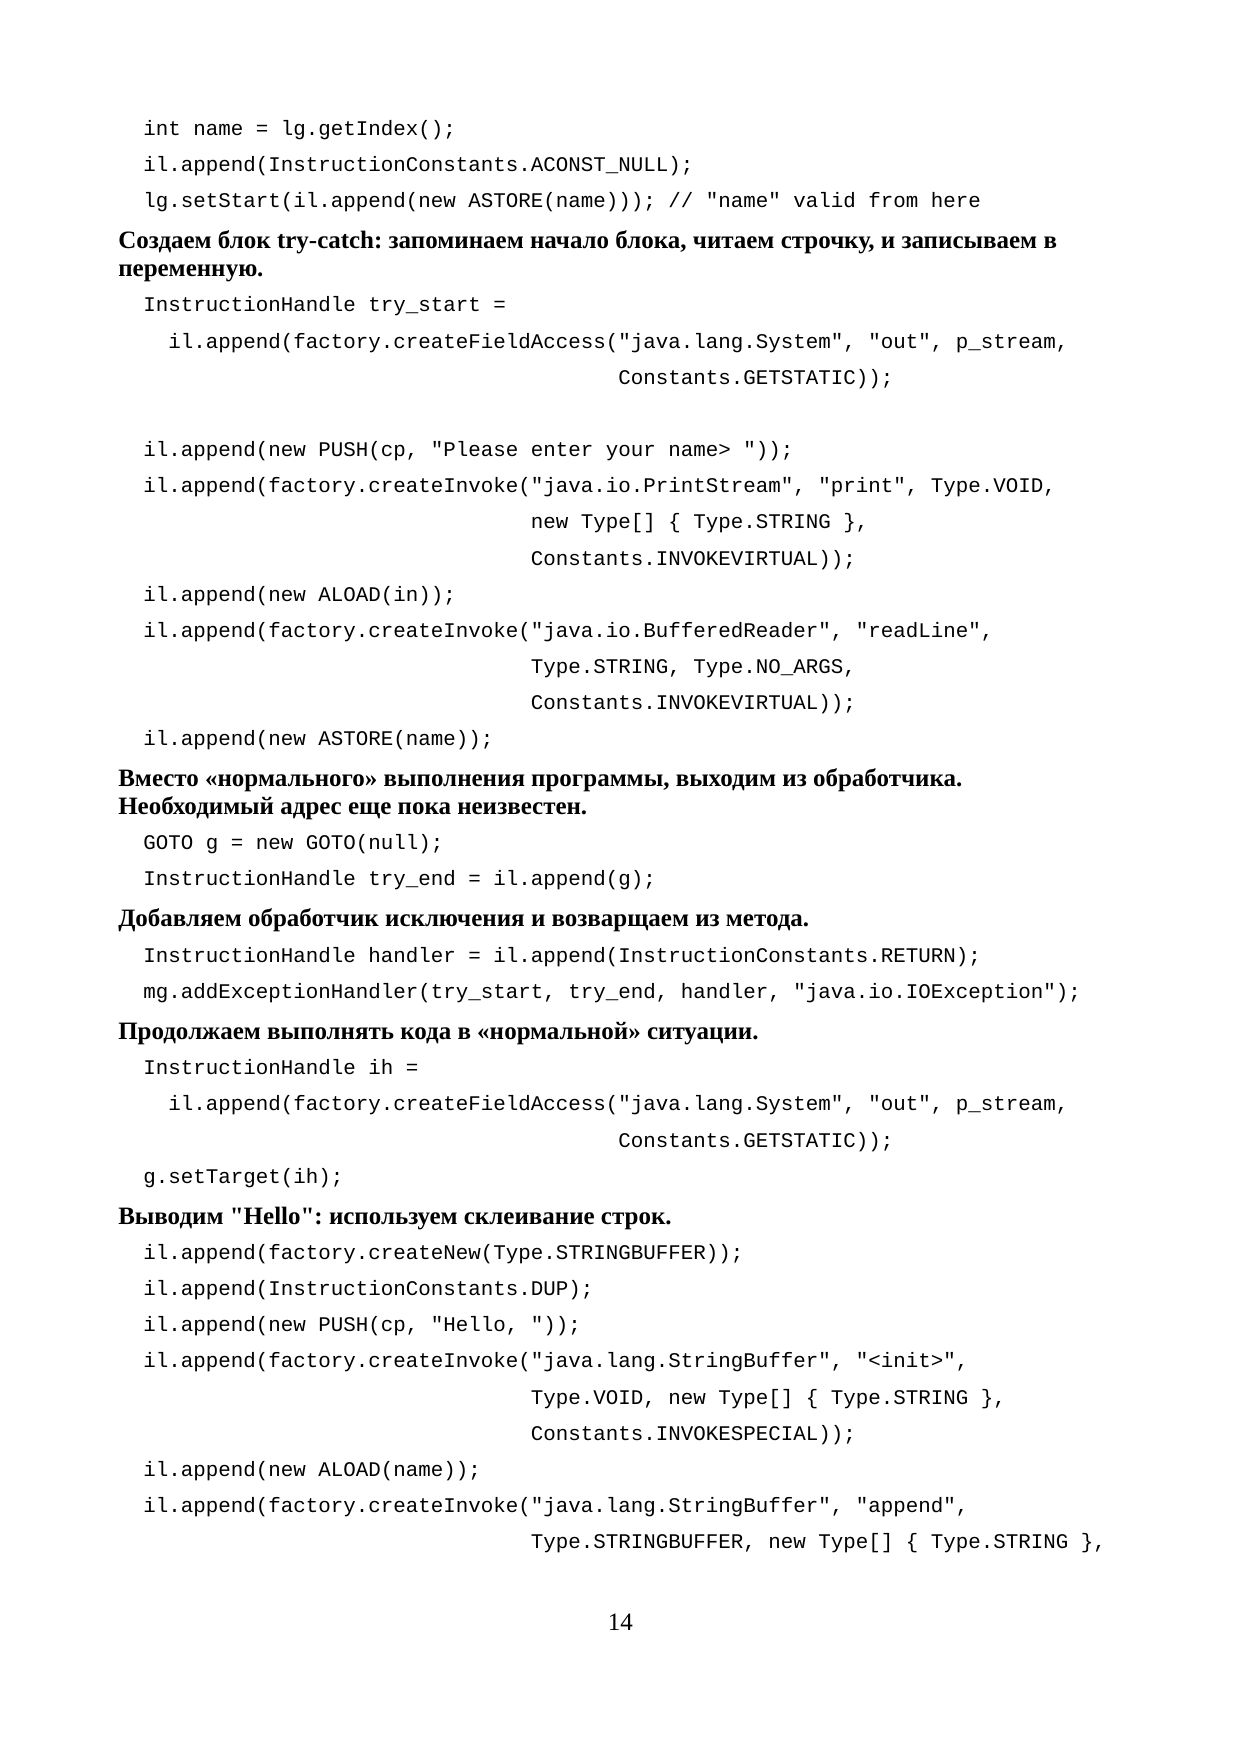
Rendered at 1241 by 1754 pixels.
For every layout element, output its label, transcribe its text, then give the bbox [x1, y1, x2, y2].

text InstructionHandle ih = [118, 1057, 1122, 1081]
text Type.STRINGBUFFER, new Type[] { Type.STRING }, [118, 1531, 1122, 1555]
text Продолжаем выполнять кода в «нормальной» ситуации. [118, 1017, 1122, 1045]
text g.setTarget(ih); [118, 1166, 1122, 1189]
text Constants.GETSTATIC)); [118, 1129, 1122, 1153]
text InstructionHandle try_start = [118, 294, 1122, 318]
text new Type[] { Type.STRING }, [118, 511, 1122, 535]
text il.append(factory.createFieldAccess("java.lang.System", "out", p_stream, [118, 331, 1122, 354]
text Type.STRING, Type.NO_ARGS, [118, 656, 1122, 679]
text il.append(InstructionConstants.ACONST_NULL); [118, 154, 1122, 178]
text mg.addExceptionHandler(try_start, try_end, handler, "java.io.IOException"); [118, 981, 1122, 1004]
text lg.setStart(il.append(new ASTORE(name))); // "name" valid from here [118, 190, 1122, 214]
text int name = lg.getIndex(); [118, 118, 1122, 142]
text Добавляем обработчик исключения и возварщаем из метода. [118, 904, 1122, 932]
text il.append(new PUSH(cp, "Hello, ")); [118, 1314, 1122, 1338]
text Constants.INVOKEVIRTUAL)); [118, 547, 1122, 571]
text Constants.INVOKEVIRTUAL)); [118, 692, 1122, 716]
text GOTO g = new GOTO(null); [118, 832, 1122, 856]
text il.append(new PUSH(cp, "Please enter your name> ")); [118, 439, 1122, 463]
text il.append(factory.createInvoke("java.io.BufferedReader", "readLine", [118, 620, 1122, 643]
text InstructionHandle try_end = il.append(g); [118, 868, 1122, 892]
text Constants.GETSTATIC)); [118, 367, 1122, 390]
text Вместо «нормального» выполнения программы, выходим из обработчика. Необходимый адрес еще пока неизвестен. [118, 764, 1122, 820]
text il.append(InstructionConstants.DUP); [118, 1278, 1122, 1302]
text Создаем блок try-catch: запоминаем начало блока, читаем строчку, и записываем в переменную. [118, 227, 1122, 282]
text Выводим "Hello": используем склеивание строк. [118, 1202, 1122, 1229]
text il.append(factory.createFieldAccess("java.lang.System", "out", p_stream, [118, 1093, 1122, 1117]
text il.append(new ALOAD(name)); [118, 1459, 1122, 1483]
text Constants.INVOKESPECIAL)); [118, 1423, 1122, 1446]
text il.append(new ALOAD(in)); [118, 584, 1122, 607]
text il.append(factory.createInvoke("java.lang.StringBuffer", "<init>", [118, 1351, 1122, 1374]
text Type.VOID, new Type[] { Type.STRING }, [118, 1387, 1122, 1410]
text il.append(factory.createNew(Type.STRINGBUFFER)); [118, 1242, 1122, 1266]
text il.append(factory.createInvoke("java.io.PrintStream", "print", Type.VOID, [118, 475, 1122, 499]
text il.append(factory.createInvoke("java.lang.StringBuffer", "append", [118, 1495, 1122, 1519]
text InstructionHandle handler = il.append(InstructionConstants.RETURN); [118, 945, 1122, 968]
text il.append(new ASTORE(name)); [118, 728, 1122, 752]
